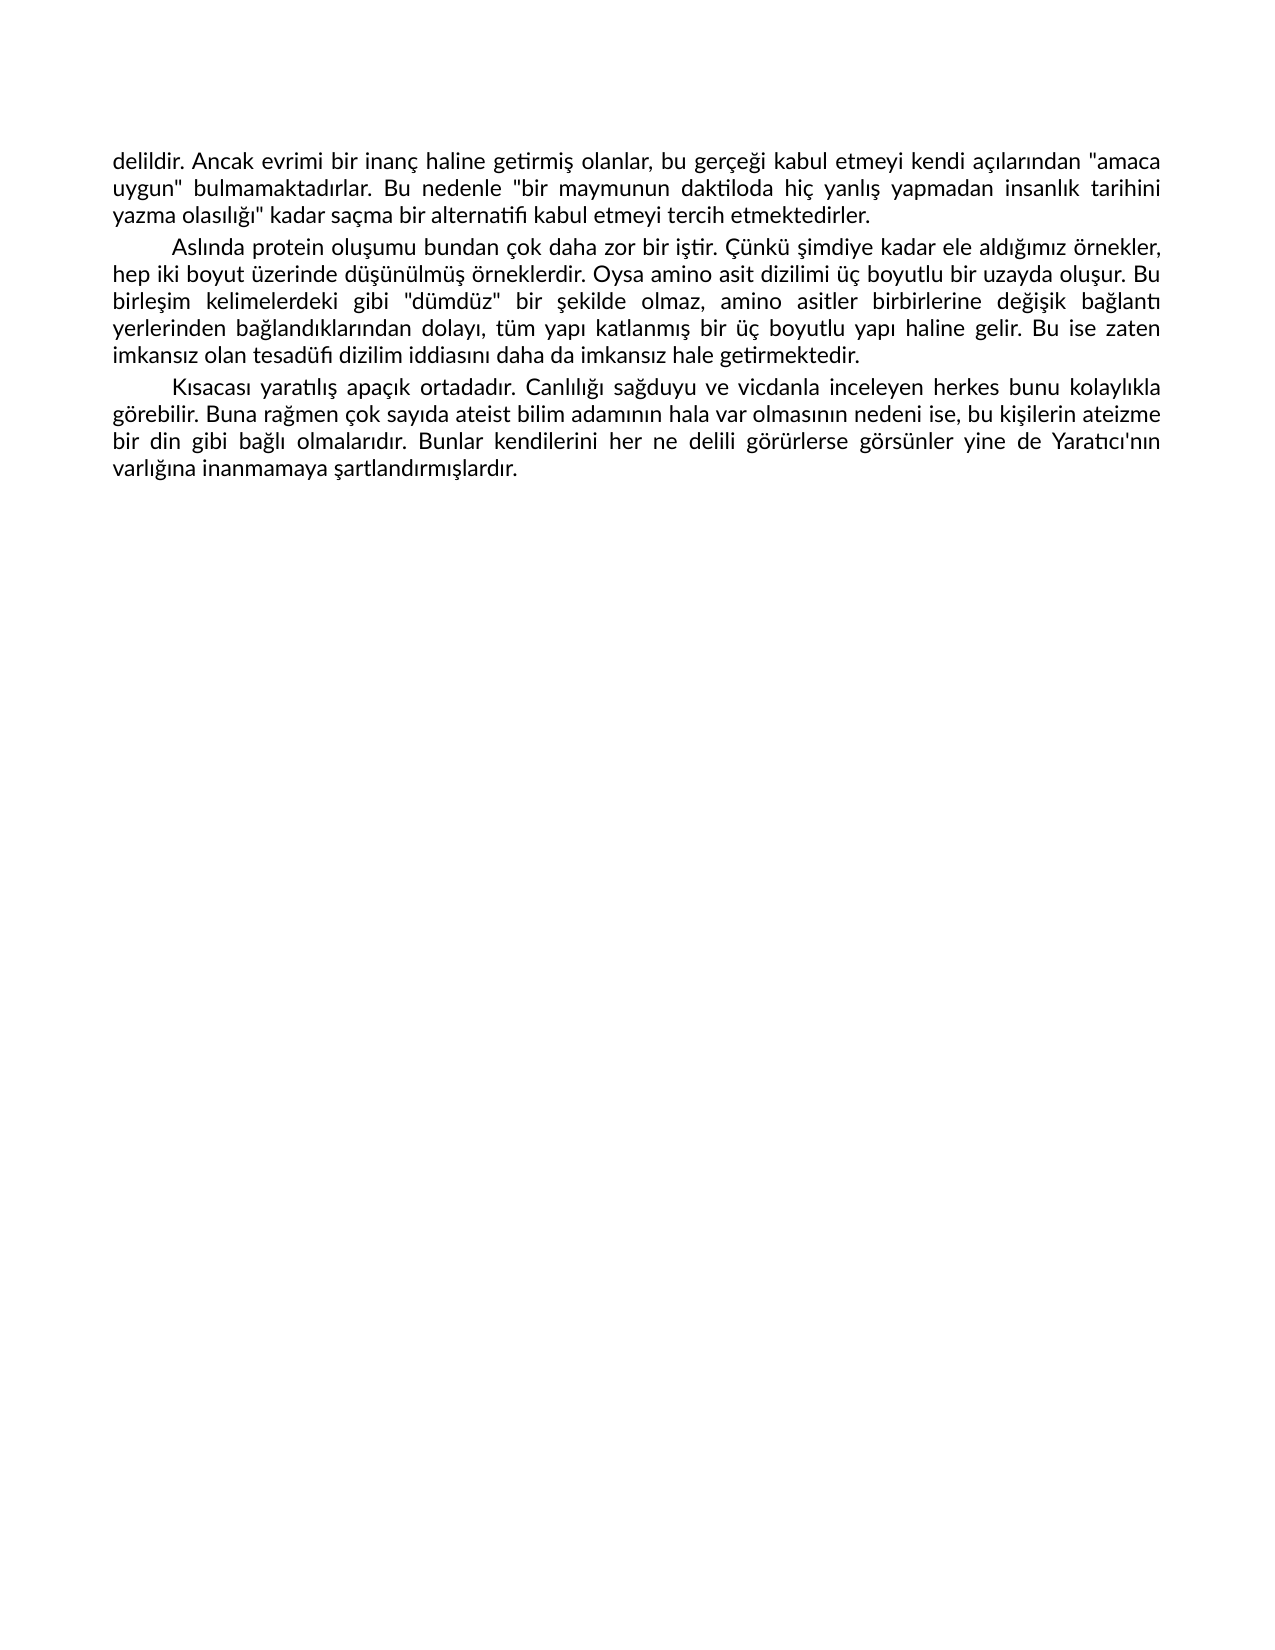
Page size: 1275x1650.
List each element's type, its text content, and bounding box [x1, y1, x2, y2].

text Aslında protein oluşumu bundan çok daha zor bir iştir. Çünkü şimdiye kadar ele aldığımız örnekler, hep iki boyut üzerinde düşünülmüş örneklerdir. Oysa amino asit dizilimi üç boyutlu bir uzayda oluşur. Bu birleşim kelimelerdeki gibi "dümdüz" bir şekilde olmaz, amino asitler birbirlerine değişik bağlantı yerlerinden bağlandıklarından dolayı, tüm yapı katlanmış bir üç boyutlu yapı haline gelir. Bu ise zaten imkansız olan tesadüfi dizilim iddiasını daha da imkansız hale getirmektedir. [112, 234, 1162, 369]
text Kısacası yaratılış apaçık ortadadır. Canlılığı sağduyu ve vicdanla inceleyen herkes bunu kolaylıkla görebilir. Buna rağmen çok sayıda ateist bilim adamının hala var olmasının nedeni ise, bu kişilerin ateizme bir din gibi bağlı olmalarıdır. Bunlar kendilerini her ne delili görürlerse görsünler yine de Yaratıcı'nın varlığına inanmamaya şartlandırmışlardır. [112, 374, 1162, 482]
text delildir. Ancak evrimi bir inanç haline getirmiş olanlar, bu gerçeği kabul etmeyi kendi açılarından "amaca uygun" bulmamaktadırlar. Bu nedenle "bir maymunun daktiloda hiç yanlış yapmadan insanlık tarihini yazma olasılığı" kadar saçma bir alternatifi kabul etmeyi tercih etmektedirler. [112, 148, 1162, 229]
